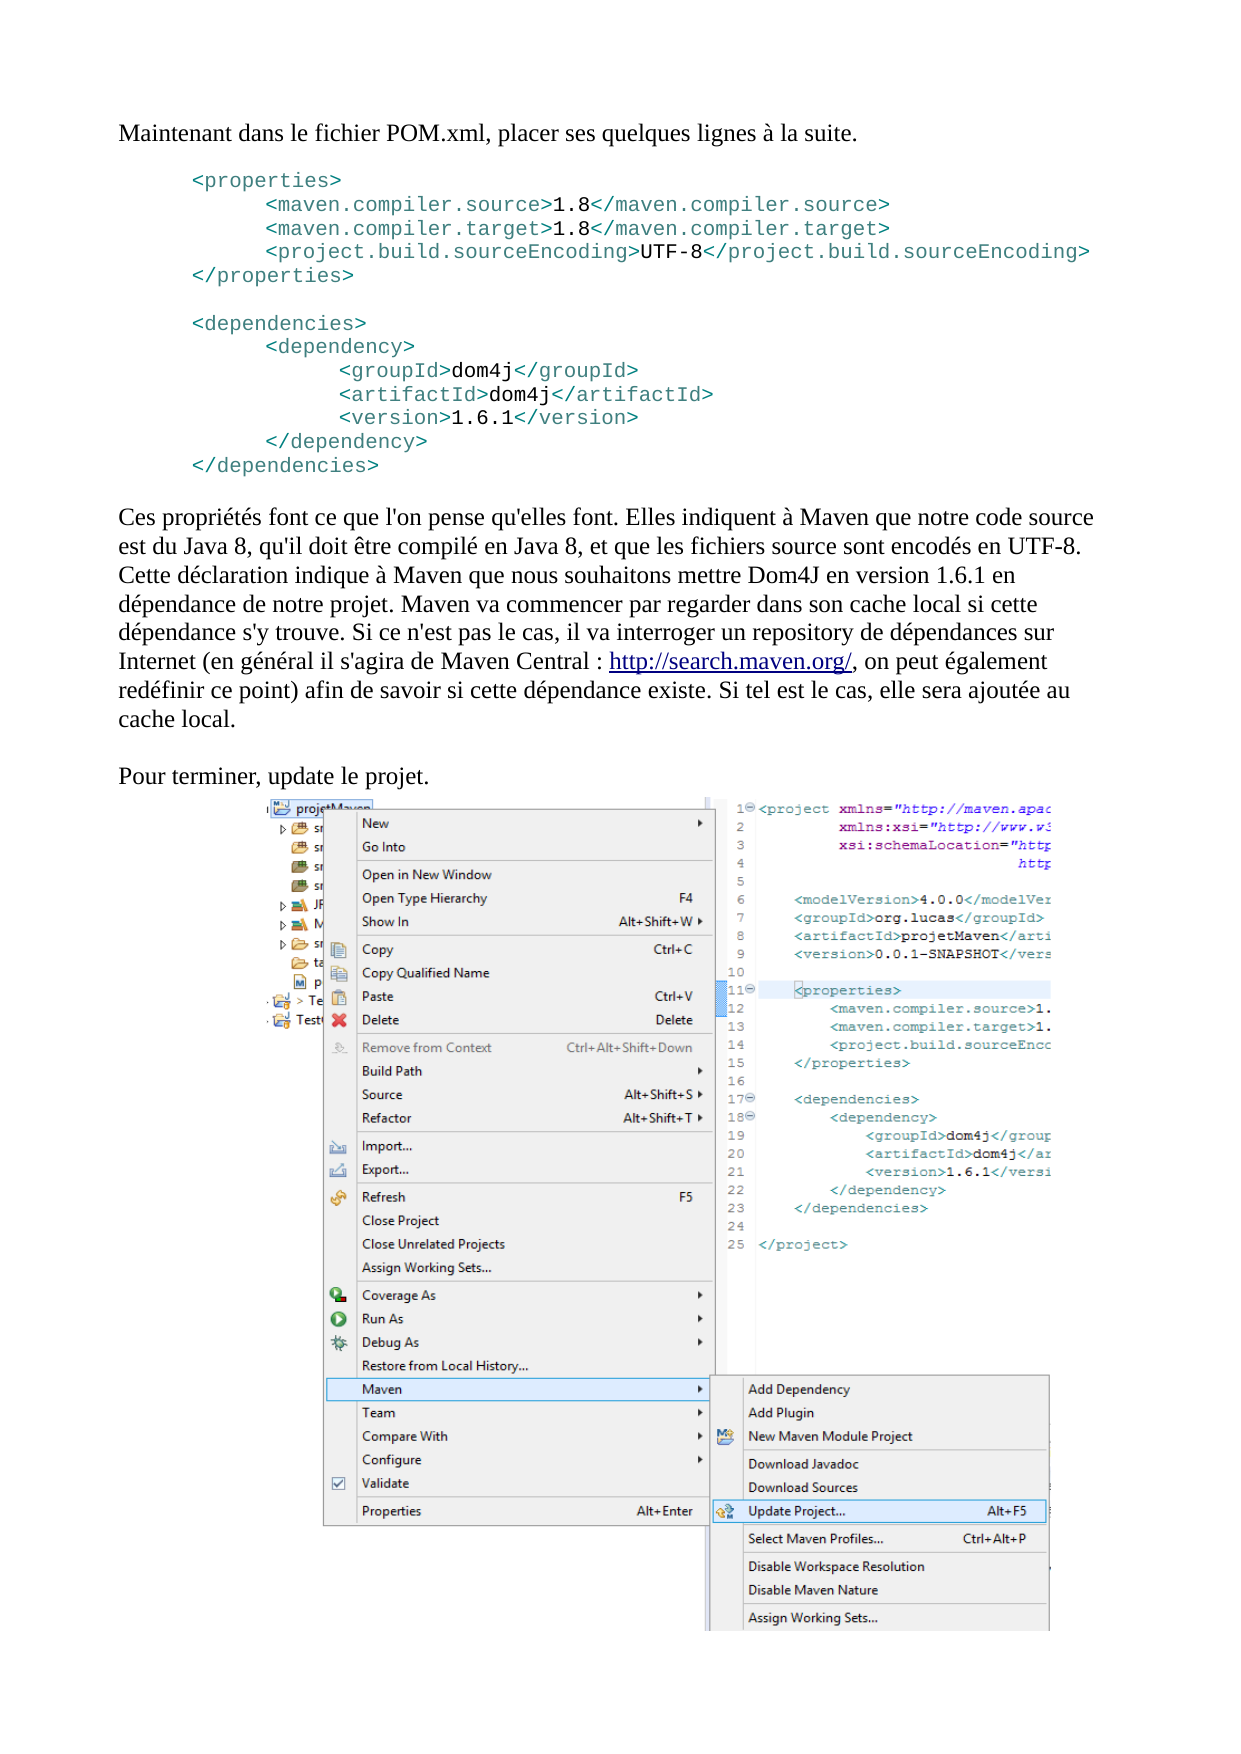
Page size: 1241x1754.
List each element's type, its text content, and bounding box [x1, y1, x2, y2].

text <dependencies> [118, 313, 1122, 336]
text <project.build.sourceEncoding>UTF-8</project.build.sourceEncoding> [118, 241, 1122, 265]
text <groupId>dom4j</groupId> [118, 360, 1122, 384]
text <properties> [118, 171, 1122, 194]
text </dependency> [118, 431, 1122, 455]
text <dependency> [118, 336, 1122, 360]
text <artifactId>dom4j</artifactId> [118, 384, 1122, 407]
text <maven.compiler.target>1.8</maven.compiler.target> [118, 218, 1122, 241]
text <maven.compiler.source>1.8</maven.compiler.source> [118, 194, 1122, 218]
text Ces propriétés font ce que l'on pense qu'elles font. Elles indiquent à Maven que notre code source est du Java 8, qu'il doit être compilé en Java 8, et que les fichiers source sont encodés en UTF-8. [118, 502, 1122, 560]
text Cette déclaration indique à Maven que nous souhaitons mettre Dom4J en version 1.6.1 en dépendance de notre projet. Maven va commencer par regarder dans son cache local si cette dépendance s'y trouve. Si ce n'est pas le cas, il va interroger un repository de dépendances sur Internet (en général il s'agira de Maven Central : http://search.maven.org/, on peut également redéfinir ce point) afin de savoir si cette dépendance existe. Si tel est le cas, elle sera ajoutée au cache local. [118, 560, 1122, 732]
text <version>1.6.1</version> [118, 407, 1122, 431]
text Pour terminer, update le projet. [118, 761, 1122, 790]
text Maintenant dans le fichier POM.xml, placer ses quelques lignes à la suite. [118, 118, 1122, 147]
text </dependencies> [118, 455, 1122, 478]
text </properties> [118, 265, 1122, 289]
